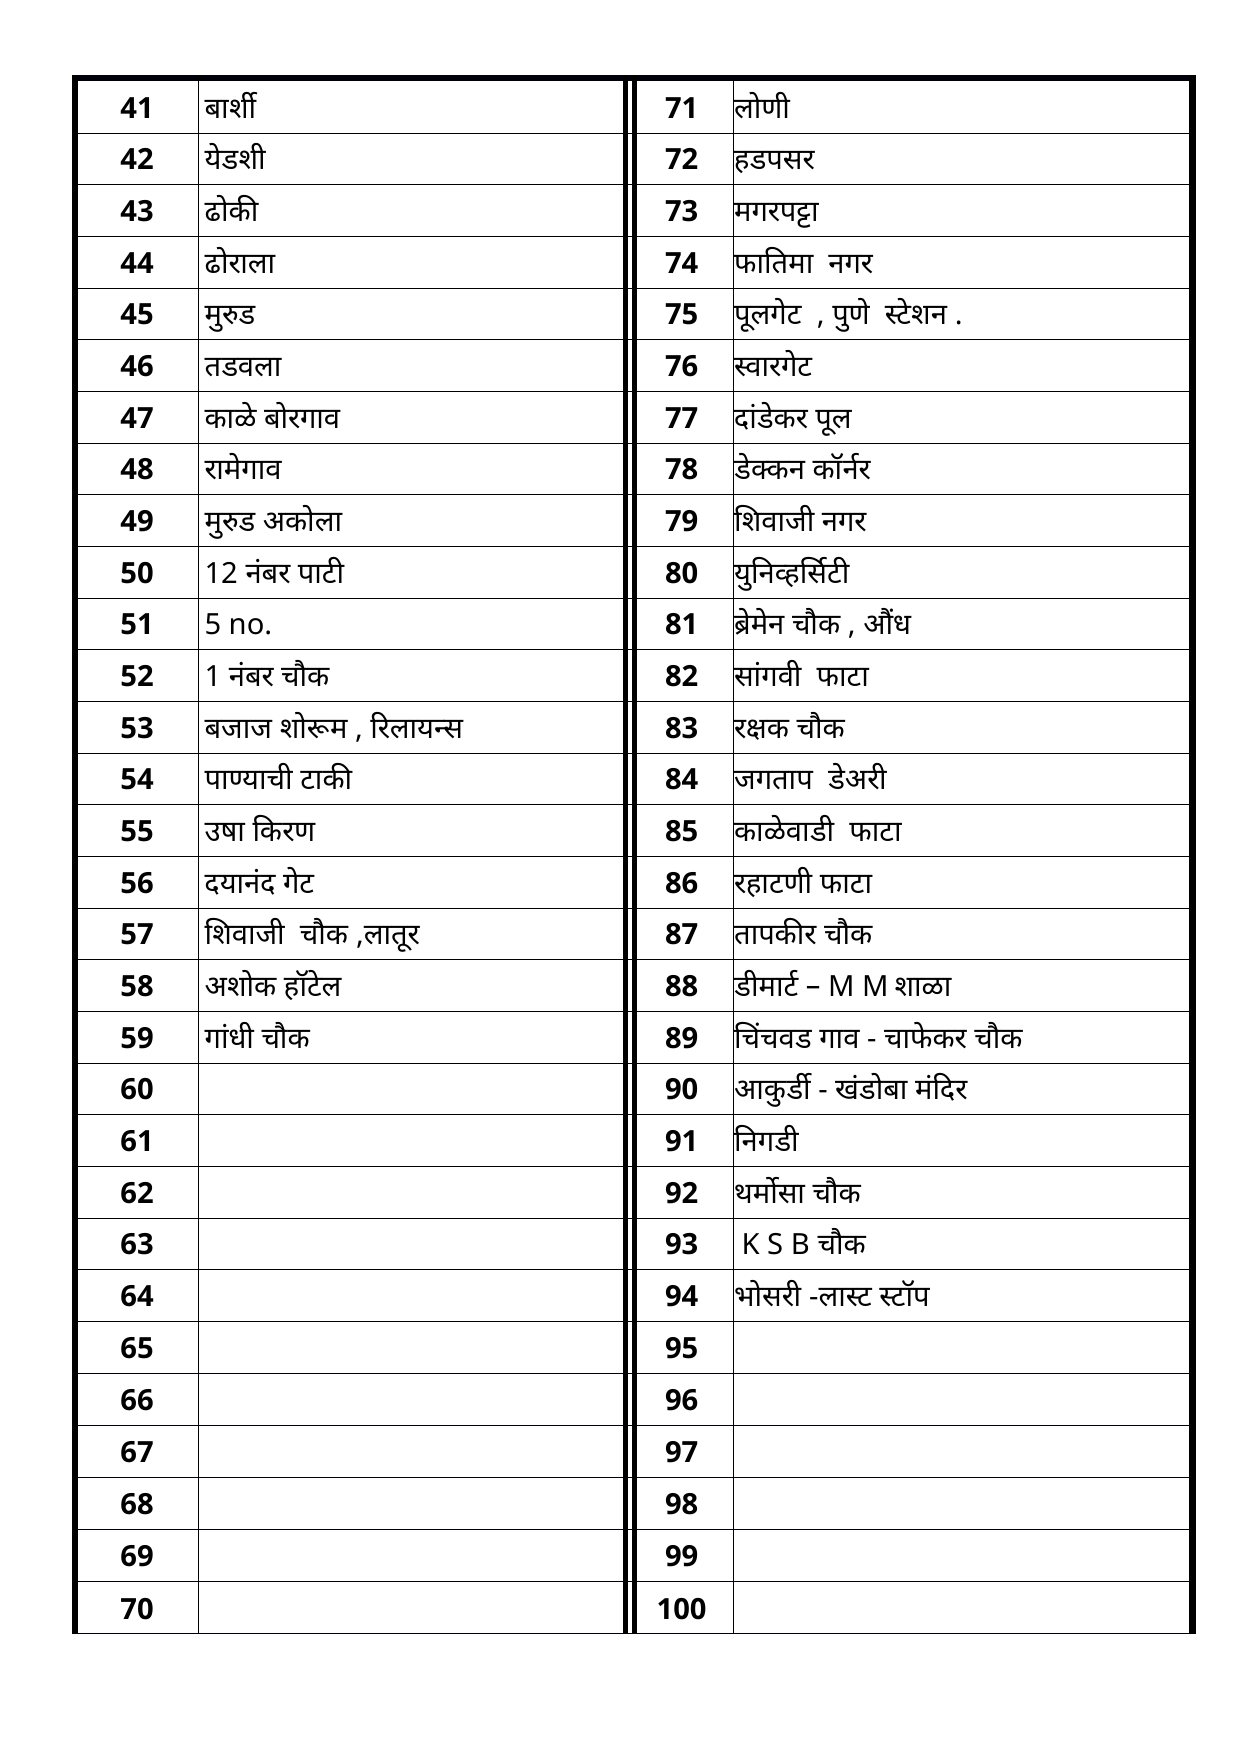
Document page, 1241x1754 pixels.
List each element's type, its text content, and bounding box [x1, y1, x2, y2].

table_cell 96 [637, 1374, 733, 1424]
table_cell मुरुड [199, 289, 623, 339]
table_cell 66 [78, 1374, 198, 1424]
table_cell 62 [78, 1167, 198, 1217]
table_cell फातिमा नगर [734, 237, 1189, 287]
table_cell रामेगाव [199, 444, 623, 494]
table_cell 93 [637, 1219, 733, 1269]
table_cell [734, 1530, 1189, 1581]
table_cell 79 [637, 495, 733, 546]
table_cell 74 [637, 237, 733, 287]
table_cell 95 [637, 1322, 733, 1372]
table_cell 53 [78, 702, 198, 752]
table_cell 1 नंबर चौक [199, 650, 623, 701]
table_cell [199, 1219, 623, 1269]
table_cell भोसरी -लास्ट स्टॉप [734, 1270, 1189, 1321]
table_cell 12 नंबर पाटी [199, 547, 623, 597]
table_cell तापकीर चौक [734, 909, 1189, 959]
table_cell 59 [78, 1012, 198, 1062]
table_cell [734, 1322, 1189, 1372]
table_cell 83 [637, 702, 733, 752]
table_cell [199, 1322, 623, 1372]
table_cell 68 [78, 1478, 198, 1529]
table_cell 75 [637, 289, 733, 339]
table_cell शिवाजी चौक ,लातूर [199, 909, 623, 959]
table_cell ढोकी [199, 185, 623, 236]
table_cell रहाटणी फाटा [734, 857, 1189, 907]
table_cell 100 [637, 1582, 733, 1633]
table_cell 60 [78, 1064, 198, 1114]
table_cell मगरपट्टा [734, 185, 1189, 236]
table_cell 73 [637, 185, 733, 236]
table_cell रक्षक चौक [734, 702, 1189, 752]
table_cell 61 [78, 1115, 198, 1166]
table_cell 42 [78, 134, 198, 184]
table_cell पाण्याची टाकी [199, 754, 623, 804]
table_cell गांधी चौक [199, 1012, 623, 1062]
table_cell हडपसर [734, 134, 1189, 184]
table_cell अशोक हॉटेल [199, 960, 623, 1011]
table_cell 85 [637, 805, 733, 856]
table_cell 70 [78, 1582, 198, 1633]
table_cell उषा किरण [199, 805, 623, 856]
table_cell 84 [637, 754, 733, 804]
table_cell तडवला [199, 340, 623, 391]
table_cell मुरुड अकोला [199, 495, 623, 546]
table_cell 72 [637, 134, 733, 184]
table_cell [199, 1530, 623, 1581]
table_cell [734, 1478, 1189, 1529]
table_cell 67 [78, 1426, 198, 1477]
table_cell 87 [637, 909, 733, 959]
table_cell लोणी [734, 81, 1189, 132]
table_cell [199, 1167, 623, 1217]
table_cell काळे बोरगाव [199, 392, 623, 442]
table_cell निगडी [734, 1115, 1189, 1166]
table_cell 89 [637, 1012, 733, 1062]
table_cell 76 [637, 340, 733, 391]
table_cell 57 [78, 909, 198, 959]
table_cell दांडेकर पूल [734, 392, 1189, 442]
table_cell स्वारगेट [734, 340, 1189, 391]
table_cell [199, 1270, 623, 1321]
table_cell 55 [78, 805, 198, 856]
table_cell 64 [78, 1270, 198, 1321]
table_cell 51 [78, 599, 198, 649]
table_cell 88 [637, 960, 733, 1011]
table_cell [199, 1582, 623, 1633]
table_cell 78 [637, 444, 733, 494]
table_cell काळेवाडी फाटा [734, 805, 1189, 856]
table_cell 46 [78, 340, 198, 391]
table_cell 77 [637, 392, 733, 442]
table_cell [734, 1582, 1189, 1633]
table_cell [199, 1478, 623, 1529]
table_cell 71 [637, 81, 733, 132]
table_cell 44 [78, 237, 198, 287]
table_cell थर्मोसा चौक [734, 1167, 1189, 1217]
table_cell 50 [78, 547, 198, 597]
table_cell आकुर्डी - खंडोबा मंदिर [734, 1064, 1189, 1114]
table_cell 82 [637, 650, 733, 701]
table_cell डेक्कन कॉर्नर [734, 444, 1189, 494]
table_cell 86 [637, 857, 733, 907]
table_cell पूलगेट , पुणे स्टेशन . [734, 289, 1189, 339]
table_cell 52 [78, 650, 198, 701]
table_cell 56 [78, 857, 198, 907]
table_cell K S B चौक [734, 1219, 1189, 1269]
table_cell 97 [637, 1426, 733, 1477]
table_cell शिवाजी नगर [734, 495, 1189, 546]
table_cell 58 [78, 960, 198, 1011]
table_cell दयानंद गेट [199, 857, 623, 907]
table_cell [734, 1374, 1189, 1424]
table_cell 98 [637, 1478, 733, 1529]
table_cell युनिव्हर्सिटी [734, 547, 1189, 597]
table_cell 94 [637, 1270, 733, 1321]
table_cell चिंचवड गाव - चाफेकर चौक [734, 1012, 1189, 1062]
table_cell येडशी [199, 134, 623, 184]
table_cell डीमार्ट – M Mशाळा [734, 960, 1189, 1011]
table_cell 5 no. [199, 599, 623, 649]
table_cell 47 [78, 392, 198, 442]
table_cell 41 [78, 81, 198, 132]
table_cell [199, 1374, 623, 1424]
table_cell जगताप डेअरी [734, 754, 1189, 804]
table_cell बजाज शोरूम , रिलायन्स [199, 702, 623, 752]
table_cell 81 [637, 599, 733, 649]
table_cell सांगवी फाटा [734, 650, 1189, 701]
table_cell 65 [78, 1322, 198, 1372]
table_cell 43 [78, 185, 198, 236]
table_cell 80 [637, 547, 733, 597]
table_cell [199, 1064, 623, 1114]
table_cell 99 [637, 1530, 733, 1581]
table_cell 54 [78, 754, 198, 804]
table_cell 92 [637, 1167, 733, 1217]
table_cell [199, 1115, 623, 1166]
table_cell 48 [78, 444, 198, 494]
table_cell [199, 1426, 623, 1477]
table_cell 63 [78, 1219, 198, 1269]
table_cell 91 [637, 1115, 733, 1166]
table_cell 45 [78, 289, 198, 339]
table_cell ढोराला [199, 237, 623, 287]
table_cell 90 [637, 1064, 733, 1114]
table_cell ब्रेमेन चौक , औंध [734, 599, 1189, 649]
table_cell [734, 1426, 1189, 1477]
table_cell 49 [78, 495, 198, 546]
table_cell 69 [78, 1530, 198, 1581]
table_cell बार्शी [199, 81, 623, 132]
